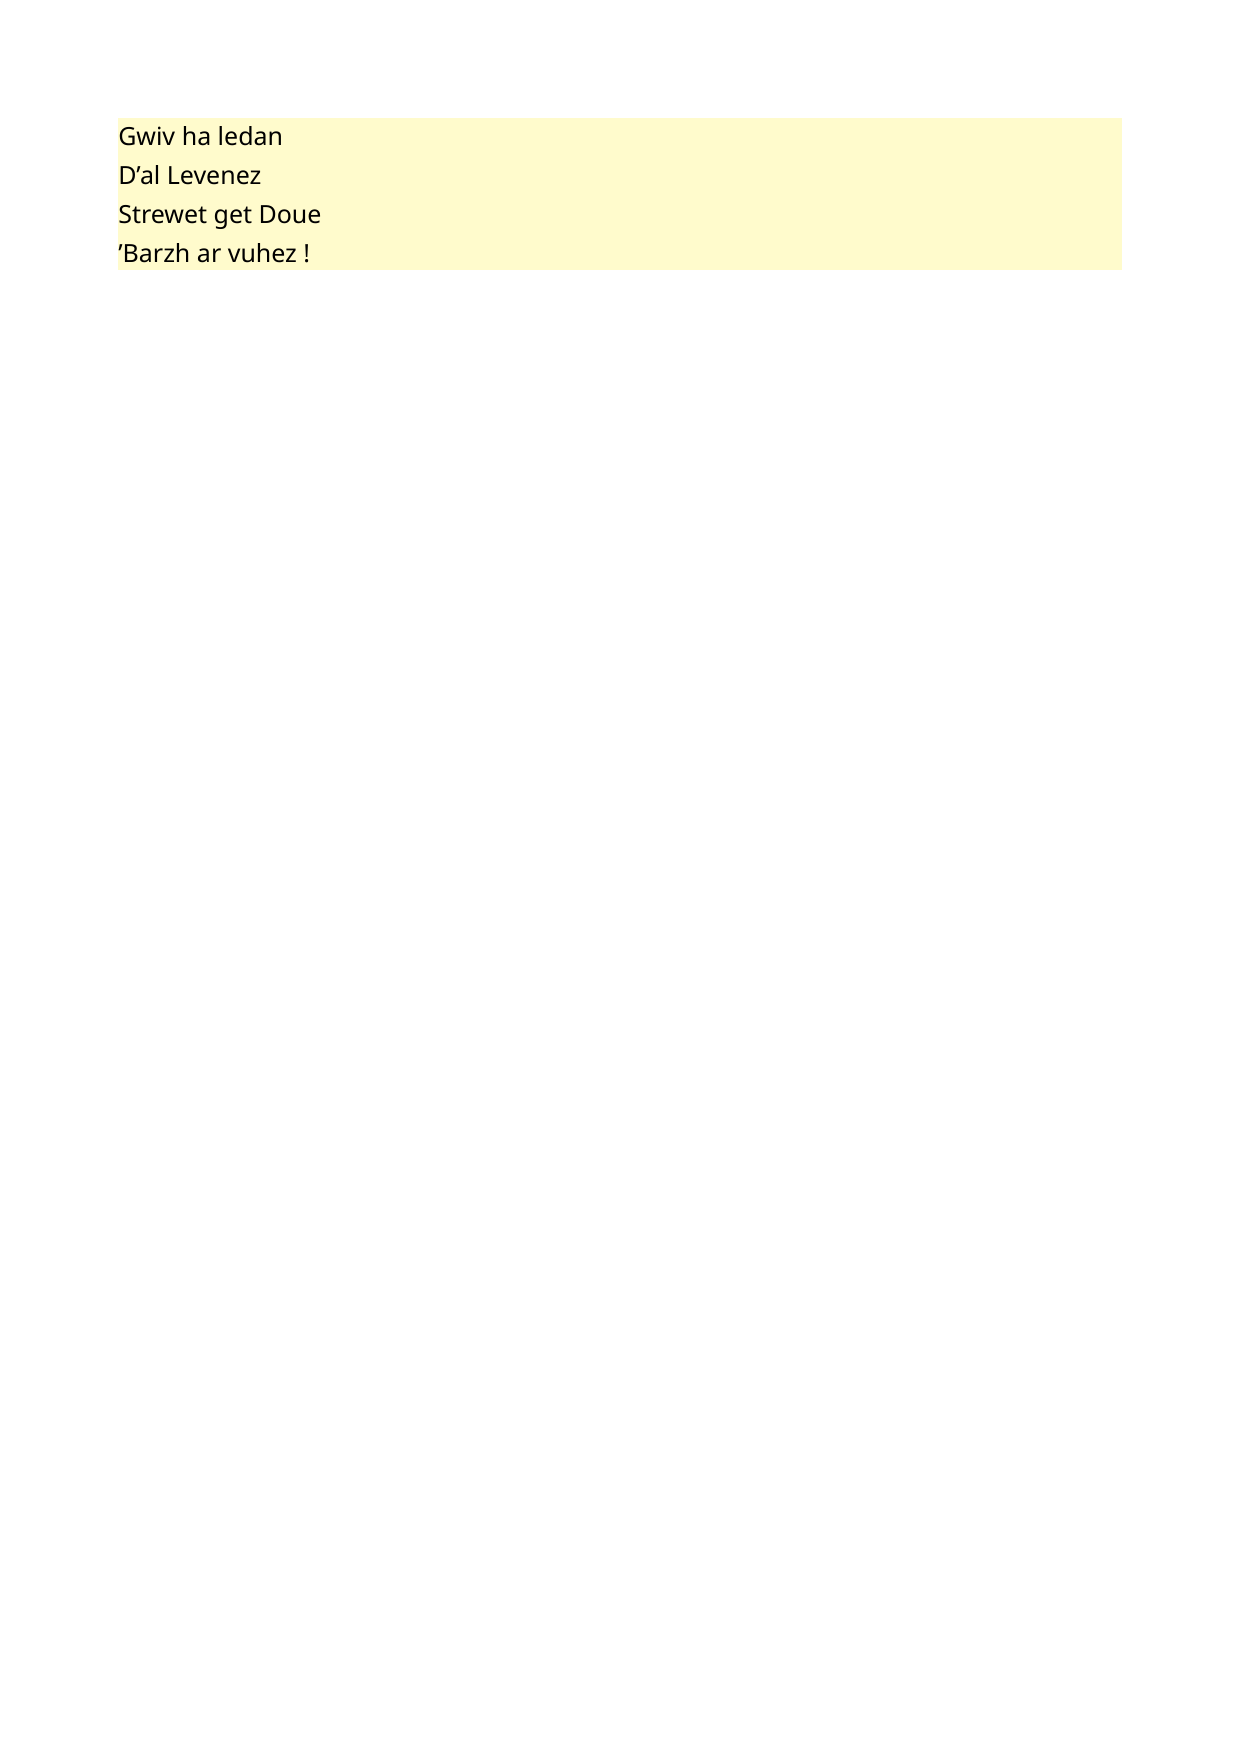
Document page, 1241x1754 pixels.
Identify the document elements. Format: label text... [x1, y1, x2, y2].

text Gwiv ha ledan D’al Levenez Strewet get Doue ’Barzh ar vuhez ! [118, 118, 1122, 270]
